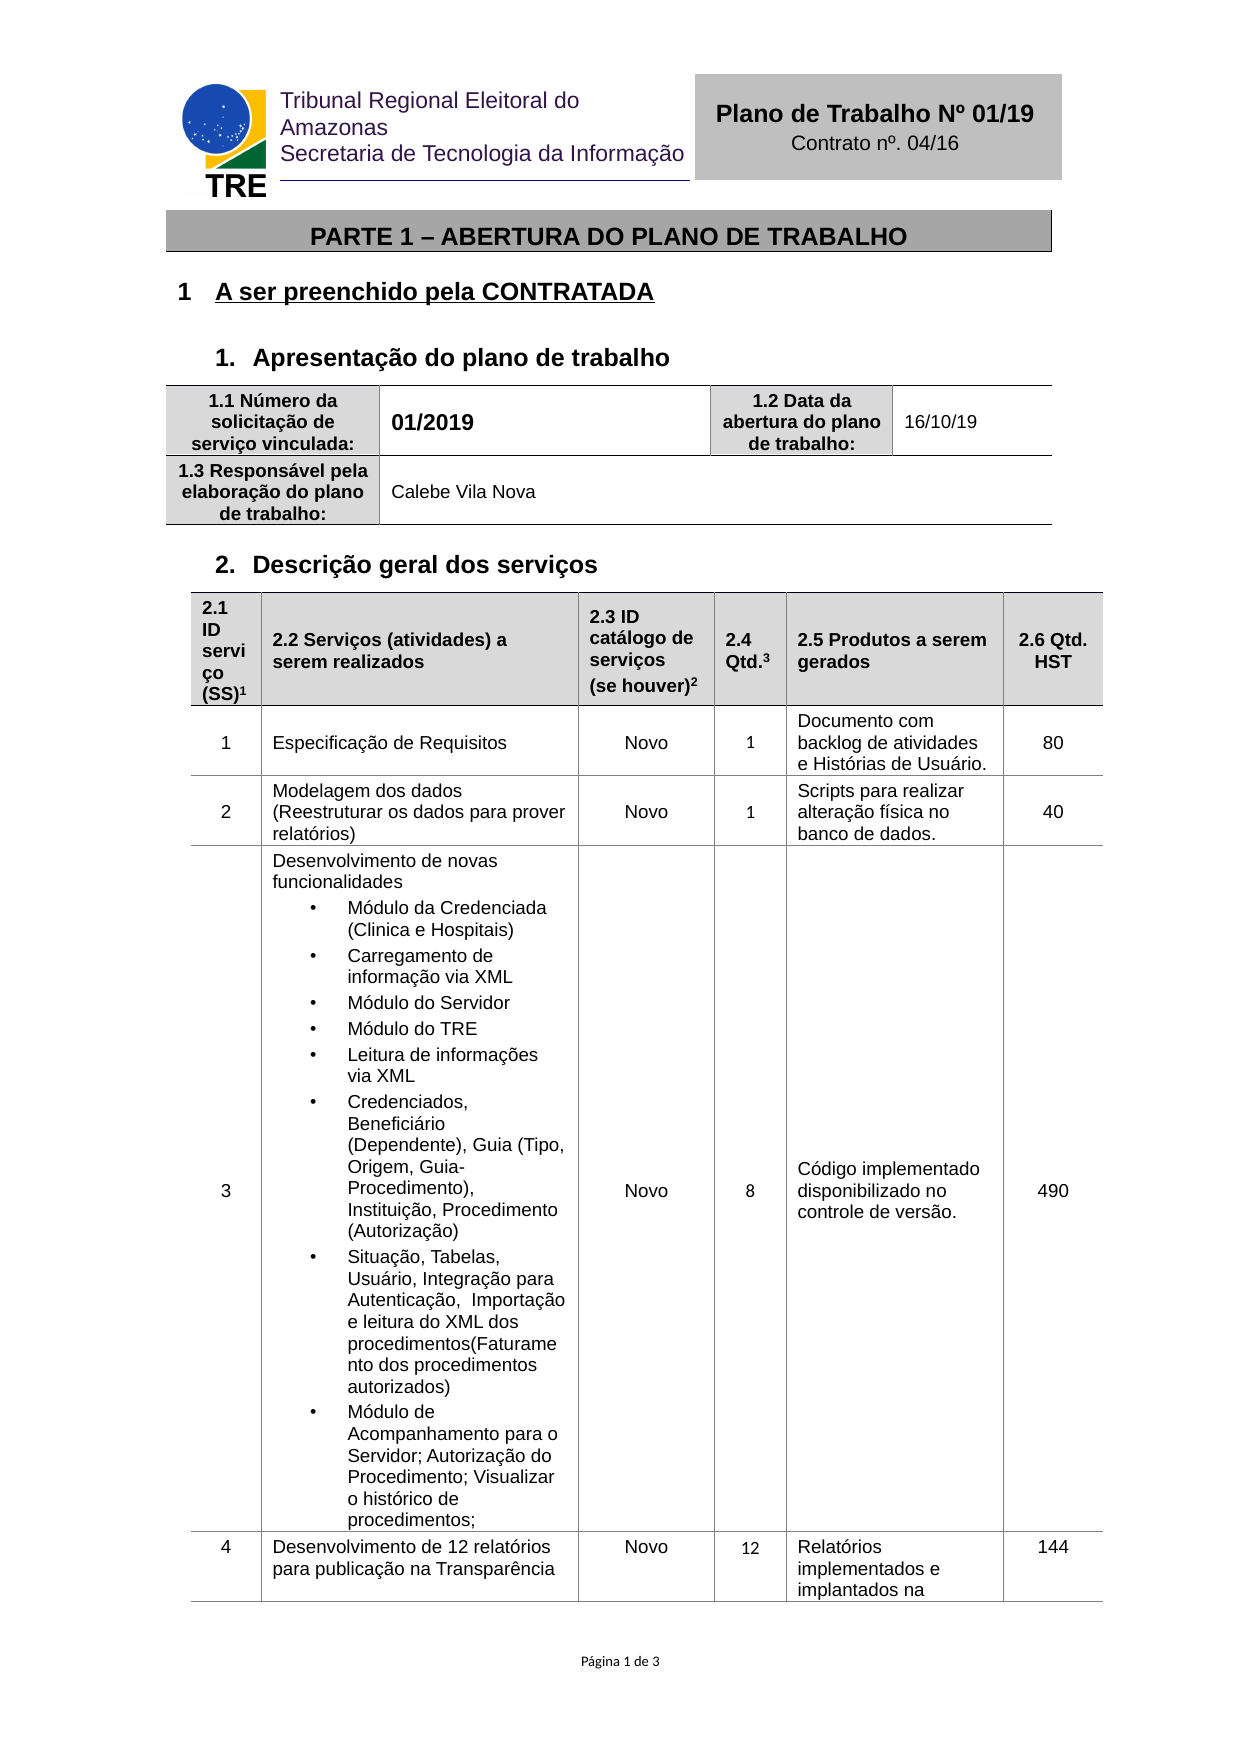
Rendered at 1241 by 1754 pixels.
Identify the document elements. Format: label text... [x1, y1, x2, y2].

table_cell 2 [191, 776, 261, 844]
table_header 1.2 Data da abertura do plano de trabalho: [711, 386, 892, 454]
table_cell Calebe Vila Nova [380, 456, 1052, 524]
table_cell Novo [579, 846, 714, 1531]
table_cell Desenvolvimento de 12 relatórios para publicação na Transparência [262, 1532, 578, 1601]
table_header 2.6 Qtd. HST [1004, 593, 1103, 705]
table_header 2.3 ID catálogo de serviços (se houver)2 [579, 593, 714, 705]
table_cell 3 [191, 846, 261, 1531]
table_header 2.5 Produtos a serem gerados [787, 593, 1003, 705]
table_cell Scripts para realizar alteração física no banco de dados. [787, 776, 1003, 844]
table_cell 1 [715, 706, 786, 774]
table_header 2.2 Serviços (atividades) a serem realizados [262, 593, 578, 705]
table_cell Documento com backlog de atividades e Histórias de Usuário. [787, 706, 1003, 774]
table_cell Novo [579, 1532, 714, 1601]
table_cell 144 [1004, 1532, 1103, 1601]
table_cell Novo [579, 706, 714, 774]
table_header 16/10/19 [893, 386, 1052, 454]
table_cell 490 [1004, 846, 1103, 1531]
list Descrição geral dos serviços [215, 550, 1063, 579]
table_cell 40 [1004, 776, 1103, 844]
table_header 01/2019 [380, 386, 710, 454]
list Apresentação do plano de trabalho [215, 343, 1063, 372]
table_cell Relatórios implementados e implantados na [787, 1532, 1003, 1601]
table_cell 12 [715, 1532, 786, 1601]
table_cell 4 [191, 1532, 261, 1601]
table_header 2.1 ID serviço (SS)1 [191, 593, 261, 705]
table_cell 1.3 Responsável pela elaboração do plano de trabalho: [166, 456, 379, 524]
table_cell 1 [191, 706, 261, 774]
table_cell Modelagem dos dados (Reestruturar os dados para prover relatórios) [262, 776, 578, 844]
table_cell 8 [715, 846, 786, 1531]
table_cell Desenvolvimento de novas funcionalidades Módulo da Credenciada (Clinica e Hospitais) Carregamento de informação via XML Módulo do Servidor Módulo do TRE Leitura de informações via XML Credenciados, Beneficiário (Dependente), Guia (Tipo, Origem, Guia-Procedimento), Instituição, Procedimento (Autorização) Situação, Tabelas, Usuário, Integração para Autenticação, Importação e leitura do XML dos procedimentos(Faturamento dos procedimentos autorizados) Módulo de Acompanhamento para o Servidor; Autorização do Procedimento; Visualizar o histórico de procedimentos; [262, 846, 578, 1531]
table_cell Código implementado disponibilizado no controle de versão. [787, 846, 1003, 1531]
table_cell Novo [579, 776, 714, 844]
table_header 1.1 Número da solicitação de serviço vinculada: [166, 386, 379, 454]
subtitle A ser preenchido pela CONTRATADA [177, 277, 1063, 306]
table_header 2.4 Qtd.3 [715, 593, 786, 705]
table_cell Especificação de Requisitos [262, 706, 578, 774]
table_cell 1 [715, 776, 786, 844]
table_header PARTE 1 – ABERTURA DO PLANO DE TRABALHO [166, 210, 1051, 251]
table_cell 80 [1004, 706, 1103, 774]
